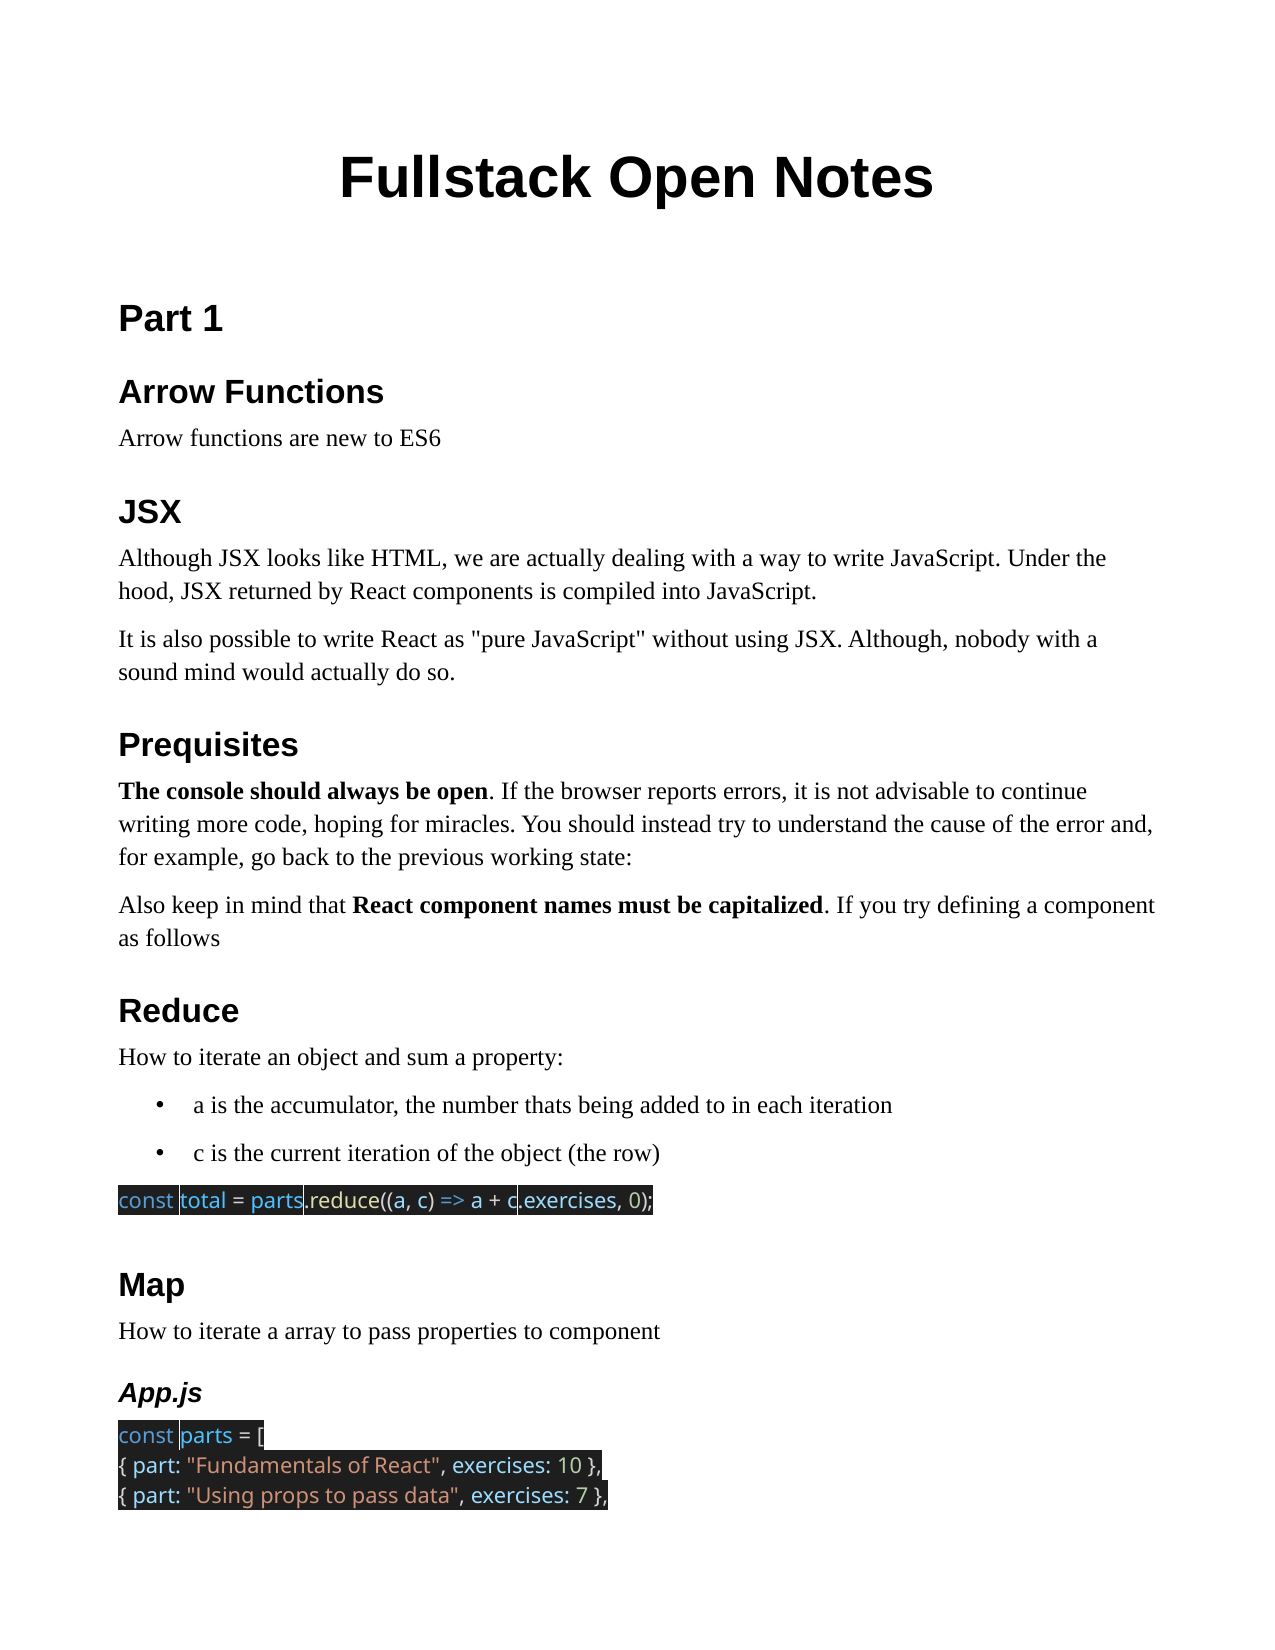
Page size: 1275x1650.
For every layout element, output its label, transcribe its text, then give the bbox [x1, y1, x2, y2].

subtitle Map [118, 1265, 1157, 1303]
list a is the accumulator, the number thats being added to in each iteration [156, 1090, 1157, 1119]
text How to iterate a array to pass properties to component [118, 1316, 1157, 1344]
list c is the current iteration of the object (the row) [156, 1138, 1157, 1166]
text { part: "Using props to pass data", exercises: 7 }, [118, 1480, 1157, 1510]
subtitle Part 1 [118, 295, 1157, 339]
text { part: "Fundamentals of React", exercises: 10 }, [118, 1450, 1157, 1480]
text The console should always be open. If the browser reports errors, it is not advisable to continue writing more code, hoping for miracles. You should instead try to understand the cause of the error and, for example, go back to the previous working state: [118, 776, 1157, 871]
text const total = parts.reduce((a, c) => a + c.exercises, 0); [118, 1185, 1157, 1215]
text Although JSX looks like HTML, we are actually dealing with a way to write JavaScript. Under the hood, JSX returned by React components is compiled into JavaScript. [118, 543, 1157, 605]
subtitle Arrow Functions [118, 372, 1157, 411]
title Fullstack Open Notes [118, 143, 1157, 210]
text Arrow functions are new to ES6 [118, 423, 1157, 452]
text How to iterate an object and sum a property: [118, 1042, 1157, 1071]
subtitle Reduce [118, 991, 1157, 1030]
text Also keep in mind that React component names must be capitalized. If you try defining a component as follows [118, 890, 1157, 952]
subtitle Prequisites [118, 725, 1157, 764]
text It is also possible to write React as "pure JavaScript" without using JSX. Although, nobody with a sound mind would actually do so. [118, 624, 1157, 685]
subtitle JSX [118, 492, 1157, 531]
subtitle App.js [118, 1376, 1157, 1408]
text const parts = [ [118, 1420, 1157, 1450]
